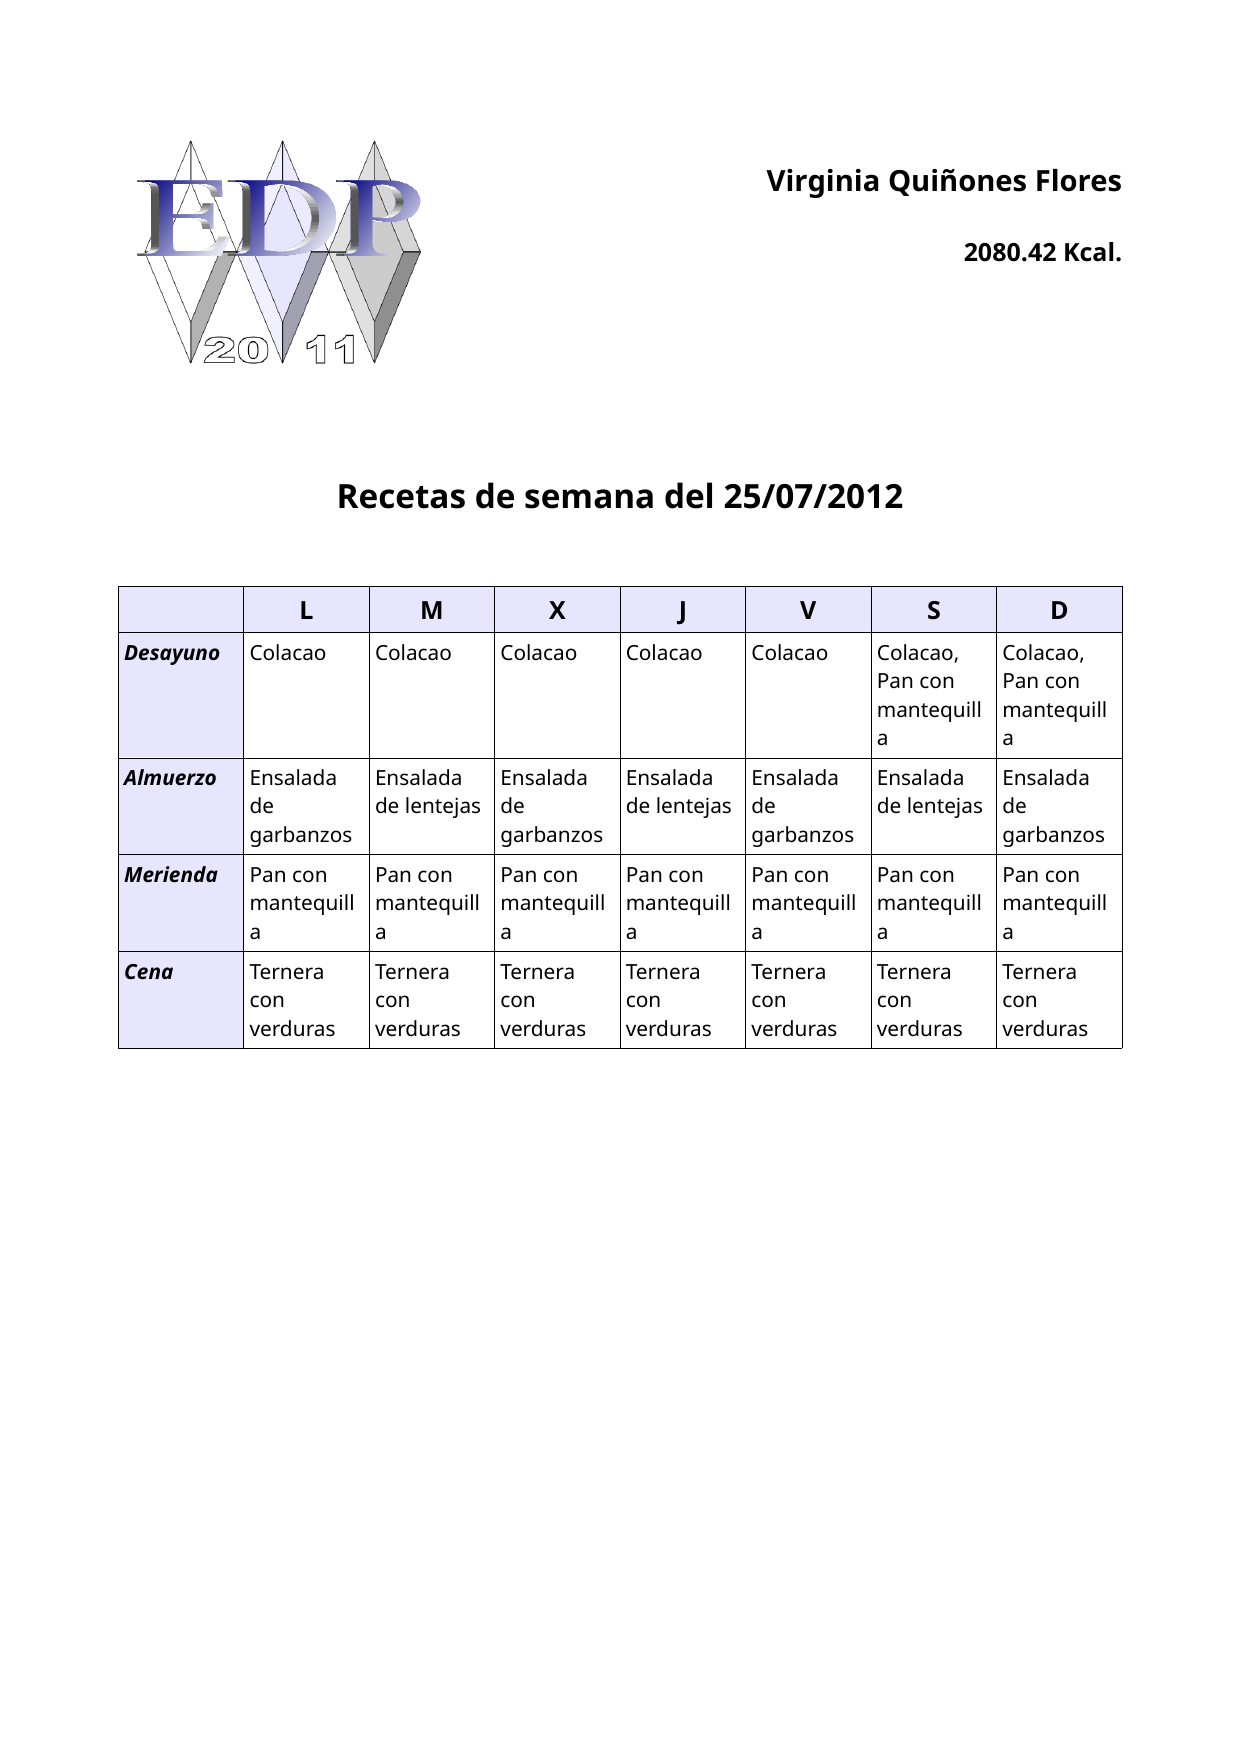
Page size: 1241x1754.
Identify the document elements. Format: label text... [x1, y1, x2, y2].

table_cell Pan con mantequilla [997, 855, 1122, 951]
text 2080.42 Kcal. [436, 234, 1122, 268]
table_cell Almuerzo [119, 759, 243, 854]
table_cell Ensalada de garbanzos [746, 759, 871, 854]
table_header V [746, 587, 871, 632]
text Virginia Quiñones Flores [436, 161, 1122, 200]
table_header J [621, 587, 745, 632]
table_cell Ternera con verduras [495, 952, 620, 1048]
table_cell Ensalada de garbanzos [244, 759, 369, 854]
table_cell Ensalada de lentejas [370, 759, 494, 854]
table_header S [872, 587, 996, 632]
table_cell Colacao [370, 633, 494, 757]
table_cell Colacao [746, 633, 871, 757]
table_cell Cena [119, 952, 243, 1048]
table_header X [495, 587, 620, 632]
table_header M [370, 587, 494, 632]
table_cell Ternera con verduras [621, 952, 745, 1048]
table_cell Pan con mantequilla [746, 855, 871, 951]
table_cell Merienda [119, 855, 243, 951]
table_header [119, 587, 243, 632]
table_cell Ensalada de lentejas [621, 759, 745, 854]
table_cell Ternera con verduras [872, 952, 996, 1048]
table_cell Pan con mantequilla [872, 855, 996, 951]
table_cell Ensalada de garbanzos [997, 759, 1122, 854]
table_cell Pan con mantequilla [495, 855, 620, 951]
table_cell Ternera con verduras [746, 952, 871, 1048]
table_cell Desayuno [119, 633, 243, 757]
text Recetas de semana del 25/07/2012 [118, 473, 1122, 518]
table_cell Ensalada de garbanzos [495, 759, 620, 854]
table_header L [244, 587, 369, 632]
table_cell Colacao [621, 633, 745, 757]
table_cell Ternera con verduras [997, 952, 1122, 1048]
table_cell Colacao, Pan con mantequilla [872, 633, 996, 757]
table_cell Pan con mantequilla [370, 855, 494, 951]
table_cell Ternera con verduras [244, 952, 369, 1048]
table_cell Colacao [244, 633, 369, 757]
picture [120, 122, 436, 385]
table_cell Pan con mantequilla [621, 855, 745, 951]
table_cell Colacao, Pan con mantequilla [997, 633, 1122, 757]
table_cell Pan con mantequilla [244, 855, 369, 951]
table_header D [997, 587, 1122, 632]
table_cell Ternera con verduras [370, 952, 494, 1048]
table_cell Ensalada de lentejas [872, 759, 996, 854]
table_cell Colacao [495, 633, 620, 757]
